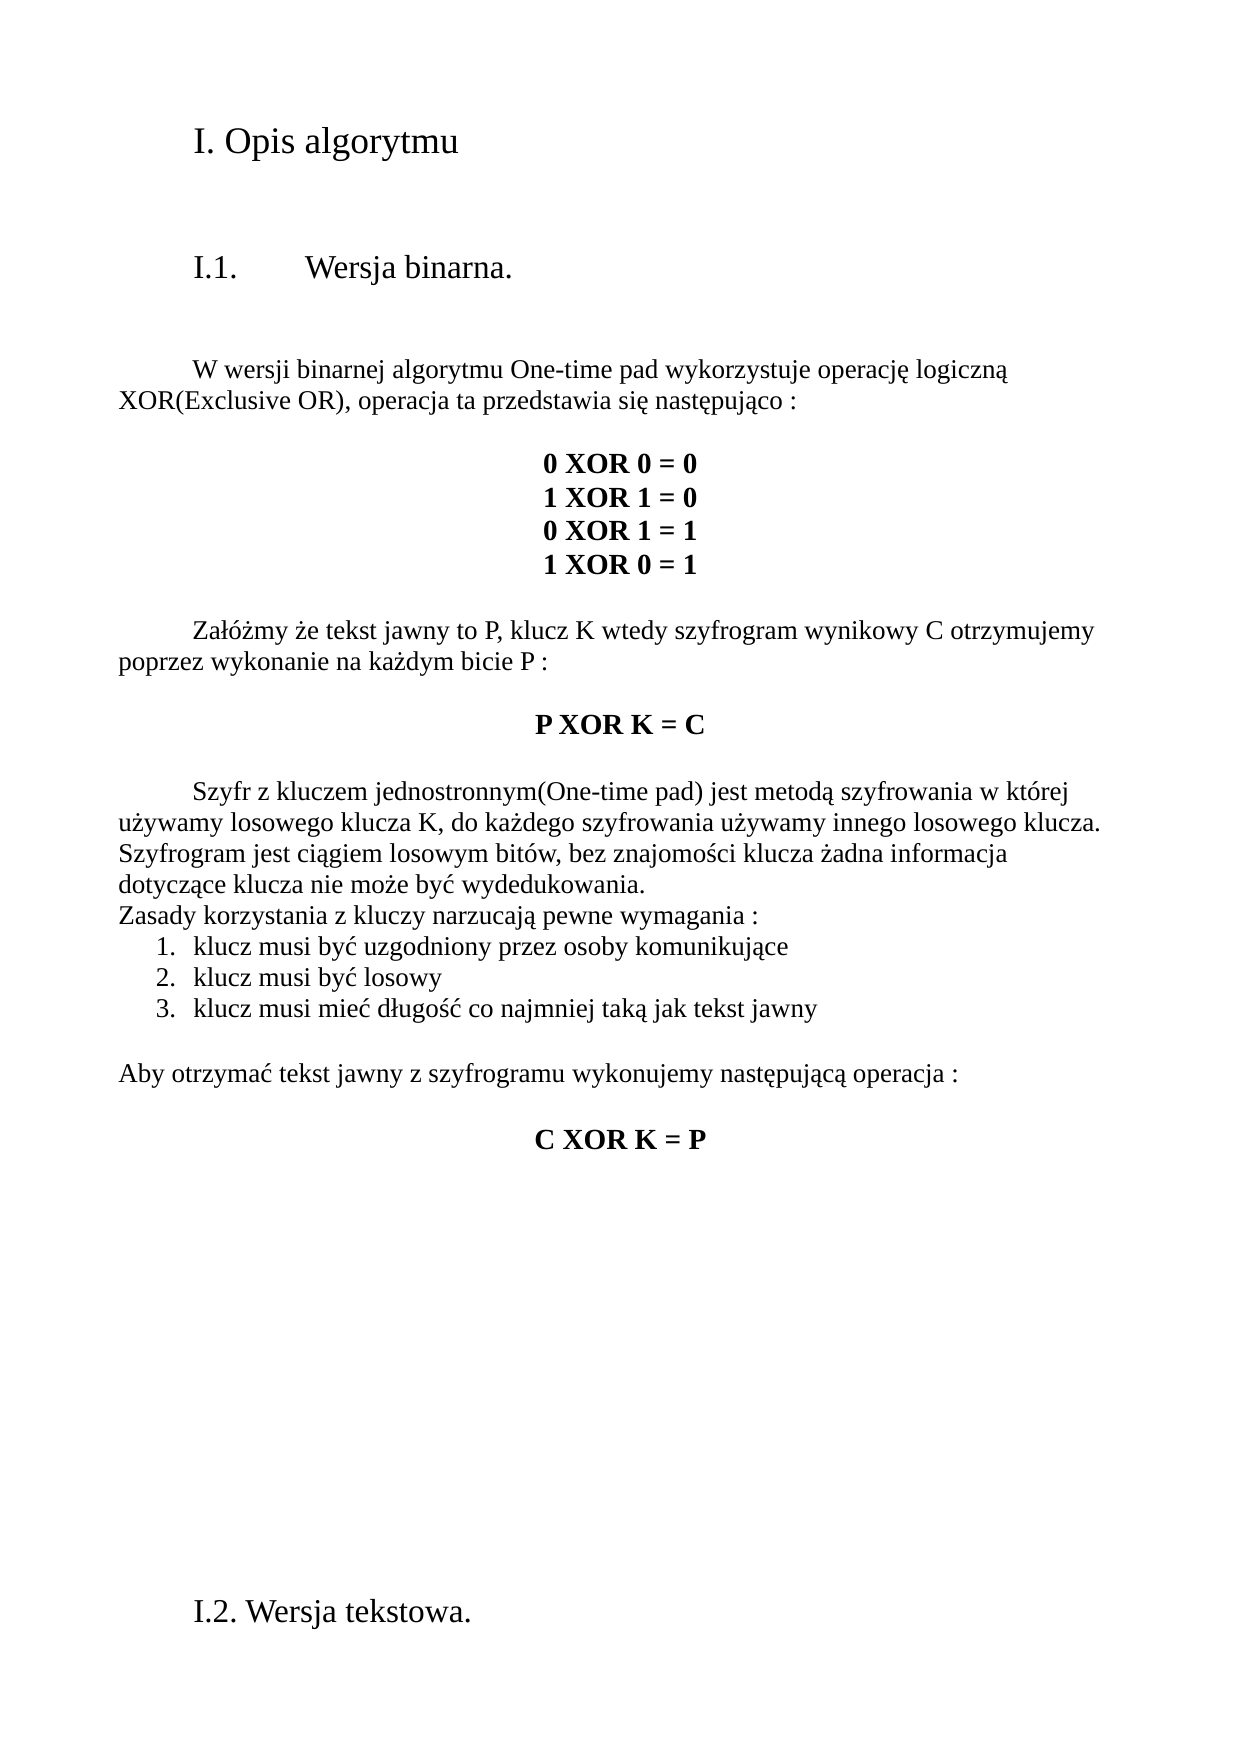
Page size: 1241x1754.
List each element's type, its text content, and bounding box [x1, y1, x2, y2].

text 0 XOR 0 = 0 1 XOR 1 = 0 0 XOR 1 = 1 1 XOR 0 = 1 [118, 446, 1122, 581]
text C XOR K = P [118, 1122, 1122, 1156]
text Aby otrzymać tekst jawny z szyfrogramu wykonujemy następującą operacja : [118, 1057, 1122, 1088]
text W wersji binarnej algorytmu One-time pad wykorzystuje operację logiczną XOR(Exclusive OR), operacja ta przedstawia się następująco : [118, 353, 1122, 415]
list klucz musi mieć długość co najmniej taką jak tekst jawny [156, 993, 1122, 1024]
list klucz musi być uzgodniony przez osoby komunikujące [156, 930, 1122, 961]
list Wersja binarna. [193, 247, 1122, 286]
text Szyfr z kluczem jednostronnym(One-time pad) jest metodą szyfrowania w której używamy losowego klucza K, do każdego szyfrowania używamy innego losowego klucza. [118, 774, 1122, 837]
text Szyfrogram jest ciągiem losowym bitów, bez znajomości klucza żadna informacja dotyczące klucza nie może być wydedukowania. [118, 837, 1122, 899]
text P XOR K = C [118, 707, 1122, 741]
text Załóżmy że tekst jawny to P, klucz K wtedy szyfrogram wynikowy C otrzymujemy poprzez wykonanie na każdym bicie P : [118, 614, 1122, 676]
list I.2. Wersja tekstowa. [156, 1592, 1122, 1630]
list klucz musi być losowy [156, 961, 1122, 993]
list I. Opis algorytmu [156, 118, 1122, 161]
text Zasady korzystania z kluczy narzucają pewne wymagania : [118, 899, 1122, 930]
